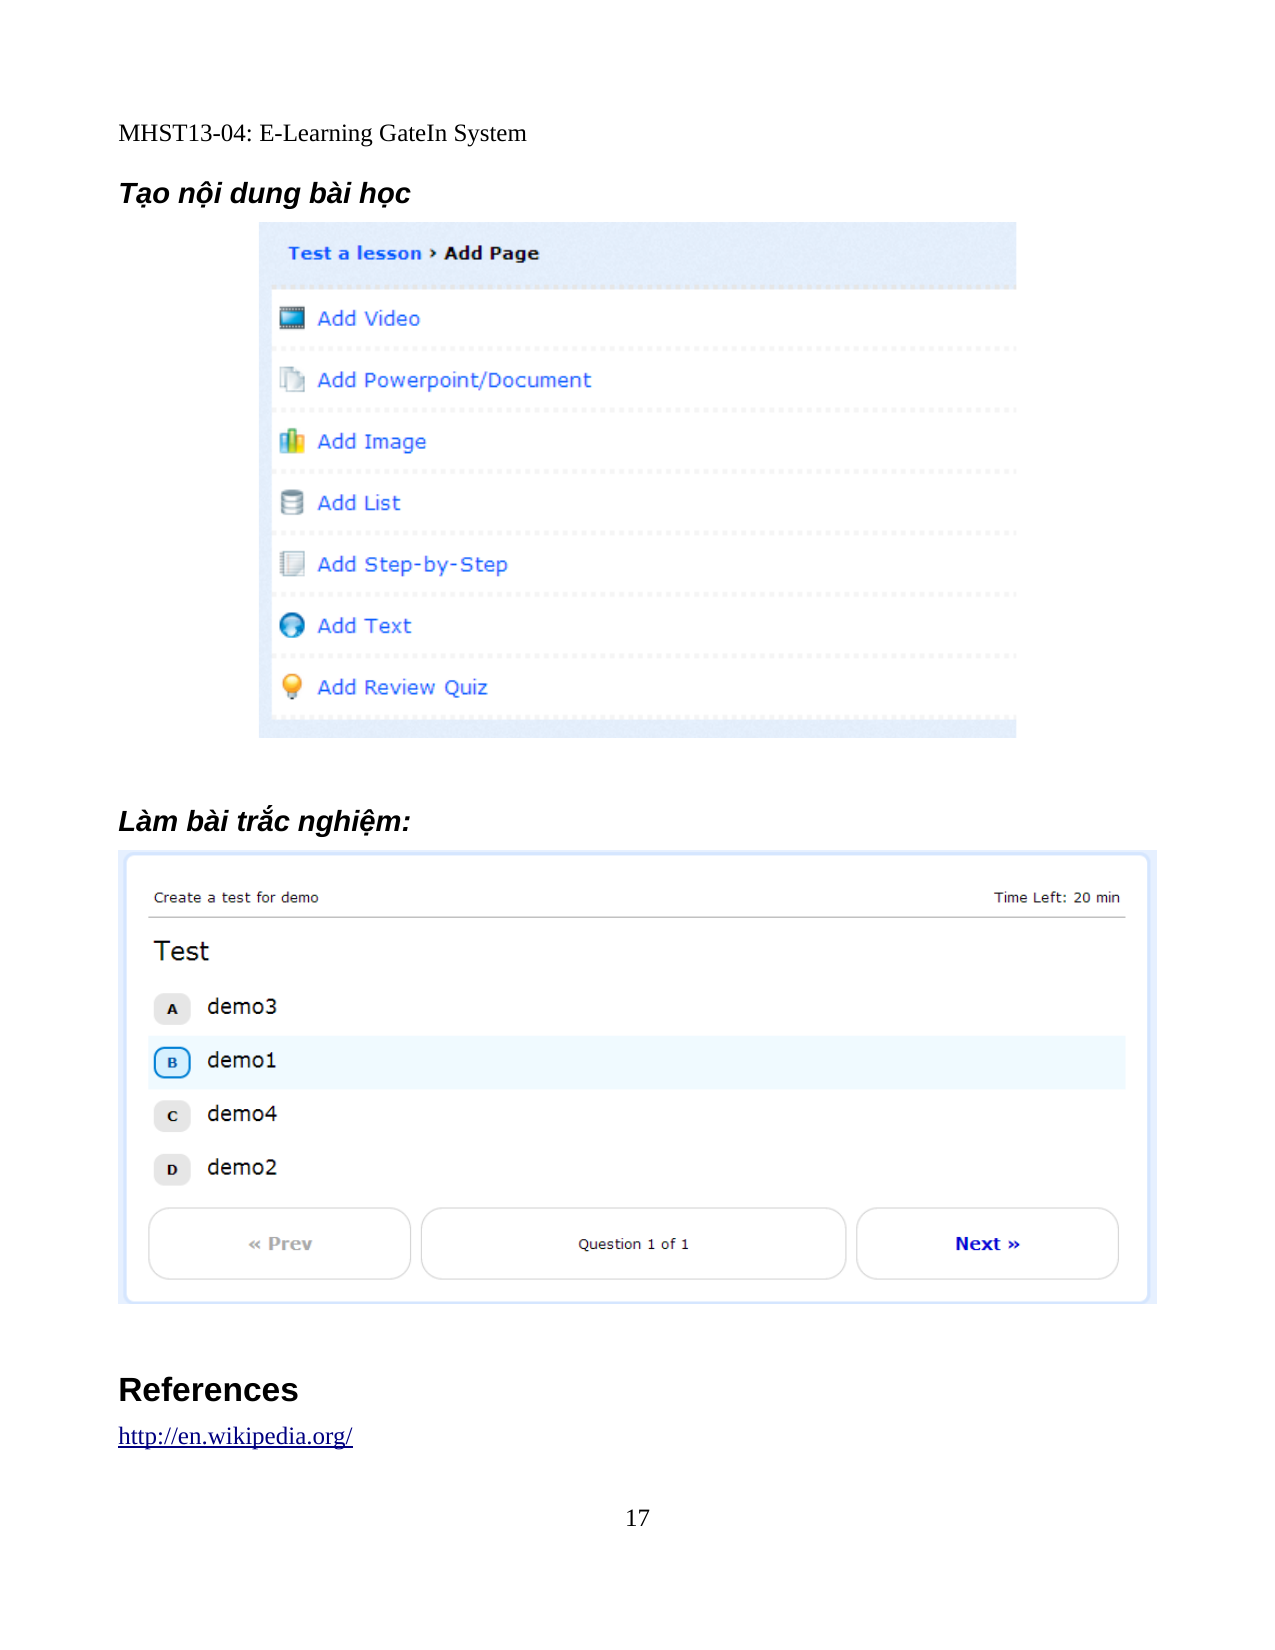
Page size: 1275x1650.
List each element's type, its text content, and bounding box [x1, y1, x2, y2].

text http://en.wikipedia.org/ [118, 1421, 1157, 1450]
subtitle Tạo nội dung bài học [118, 176, 1157, 210]
subtitle References [118, 1370, 1157, 1409]
subtitle Làm bài trắc nghiệm: [118, 804, 1157, 838]
